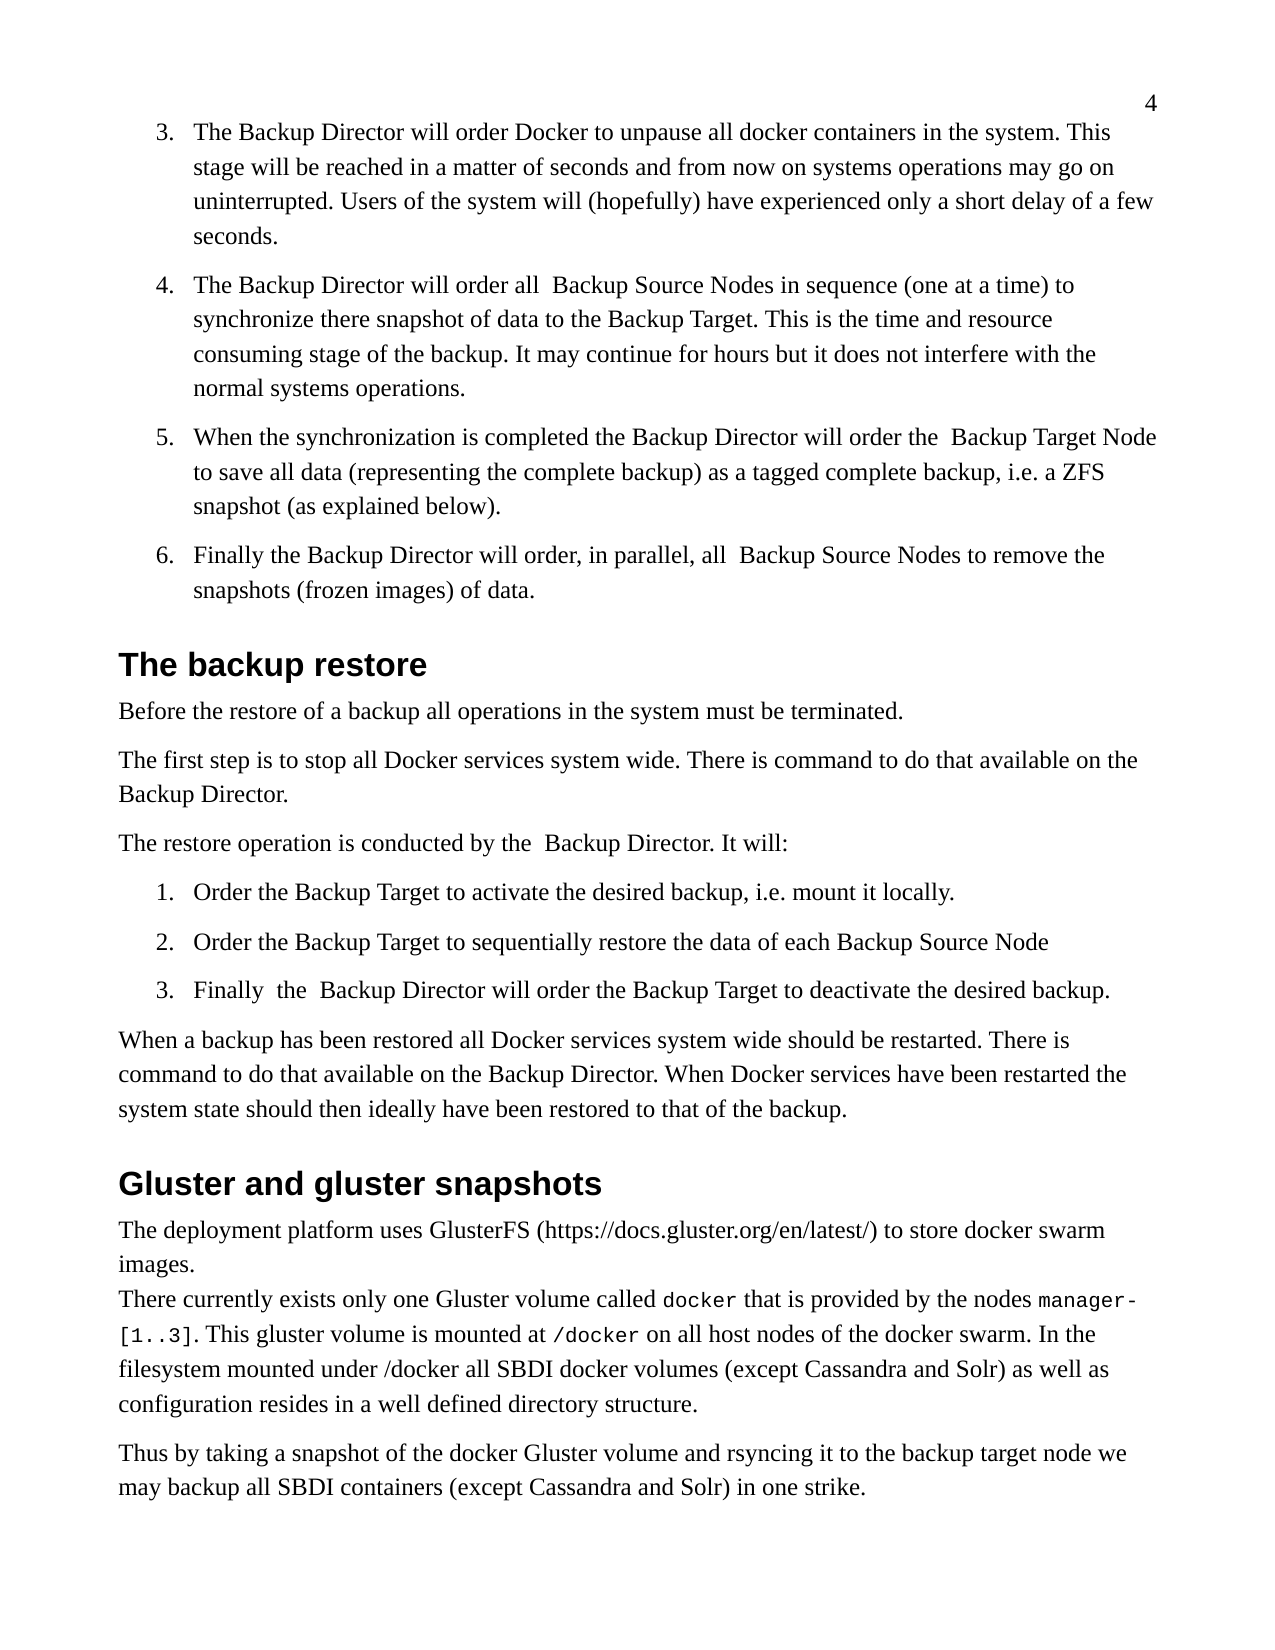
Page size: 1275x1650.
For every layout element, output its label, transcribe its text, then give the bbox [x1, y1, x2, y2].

list When the synchronization is completed the Backup Director will order the Backup Target Node to save all data (representing the complete backup) as a tagged complete backup, i.e. a ZFS snapshot (as explained below). [156, 422, 1157, 520]
list Finally the Backup Director will order, in parallel, all Backup Source Nodes to remove the snapshots (frozen images) of data. [156, 540, 1157, 603]
text The deployment platform uses GlusterFS (https://docs.gluster.org/en/latest/) to store docker swarm images. There currently exists only one Gluster volume called docker that is provided by the nodes manager-[1..3]. This gluster volume is mounted at /docker on all host nodes of the docker swarm. In the filesystem mounted under /docker all SBDI docker volumes (except Cassandra and Solr) as well as configuration resides in a well defined directory structure. [118, 1215, 1157, 1417]
list Finally the Backup Director will order the Backup Target to deactivate the desired backup. [156, 976, 1157, 1004]
subtitle The backup restore [118, 645, 1157, 683]
list Order the Backup Target to activate the desired backup, i.e. mount it locally. [156, 877, 1157, 906]
list Order the Backup Target to sequentially restore the data of each Backup Source Node [156, 927, 1157, 955]
text The restore operation is conducted by the Backup Director. It will: [118, 828, 1157, 857]
text Thus by taking a snapshot of the docker Gluster volume and rsyncing it to the backup target node we may backup all SBDI containers (except Cassandra and Solr) in one strike. [118, 1438, 1157, 1501]
text Before the restore of a backup all operations in the system must be terminated. [118, 696, 1157, 724]
text When a backup has been restored all Docker services system wide should be restarted. There is command to do that available on the Backup Director. When Docker services have been restarted the system state should then ideally have been restored to that of the backup. [118, 1025, 1157, 1122]
list The Backup Director will order all Backup Source Nodes in sequence (one at a time) to synchronize there snapshot of data to the Backup Target. This is the time and resource consuming stage of the backup. It may continue for hours but it does not interfere with the normal systems operations. [156, 270, 1157, 402]
list The Backup Director will order Docker to unpause all docker containers in the system. This stage will be reached in a matter of seconds and from now on systems operations may go on uninterrupted. Users of the system will (hopefully) have experienced only a short delay of a few seconds. [156, 117, 1157, 249]
text The first step is to stop all Docker services system wide. There is command to do that available on the Backup Director. [118, 745, 1157, 808]
subtitle Gluster and gluster snapshots [118, 1163, 1157, 1202]
